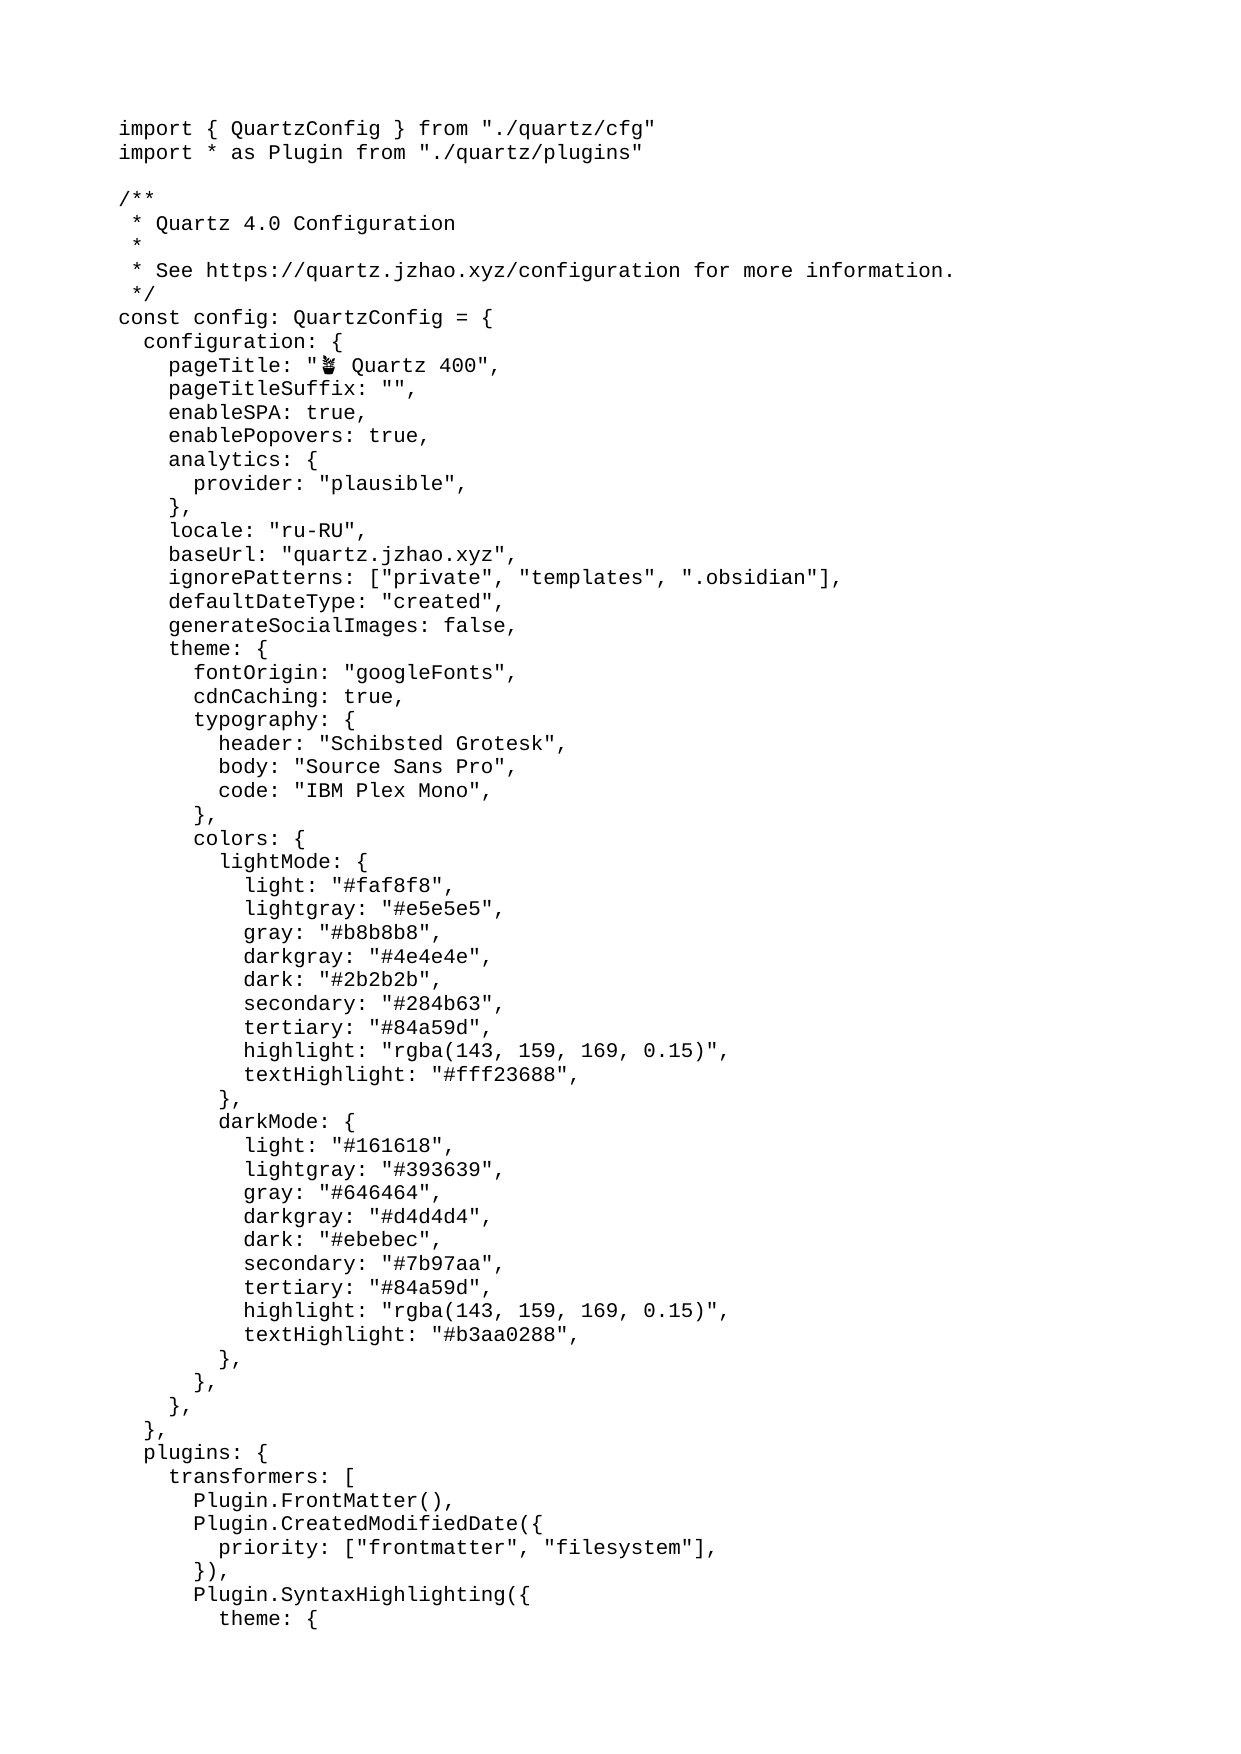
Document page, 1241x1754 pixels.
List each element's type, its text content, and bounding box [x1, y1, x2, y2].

text pageTitleSuffix: "", [118, 378, 1122, 402]
text defaultDateType: "created", [118, 591, 1122, 615]
text configuration: { [118, 331, 1122, 354]
text }, [118, 1395, 1122, 1419]
text secondary: "#7b97aa", [118, 1253, 1122, 1277]
text highlight: "rgba(143, 159, 169, 0.15)", [118, 1300, 1122, 1324]
text darkgray: "#d4d4d4", [118, 1206, 1122, 1229]
text }, [118, 1348, 1122, 1371]
text Plugin.FrontMatter(), [118, 1489, 1122, 1513]
text light: "#161618", [118, 1135, 1122, 1158]
text /** [118, 189, 1122, 213]
text body: "Source Sans Pro", [118, 757, 1122, 780]
text generateSocialImages: false, [118, 615, 1122, 638]
text baseUrl: "quartz.jzhao.xyz", [118, 544, 1122, 567]
text }, [118, 804, 1122, 827]
text dark: "#ebebec", [118, 1229, 1122, 1253]
text highlight: "rgba(143, 159, 169, 0.15)", [118, 1040, 1122, 1064]
text lightMode: { [118, 851, 1122, 875]
text textHighlight: "#b3aa0288", [118, 1324, 1122, 1348]
text ignorePatterns: ["private", "templates", ".obsidian"], [118, 567, 1122, 591]
text textHighlight: "#fff23688", [118, 1064, 1122, 1088]
text transformers: [ [118, 1466, 1122, 1489]
text code: "IBM Plex Mono", [118, 780, 1122, 804]
text dark: "#2b2b2b", [118, 969, 1122, 993]
text light: "#faf8f8", [118, 875, 1122, 898]
text }, [118, 1371, 1122, 1395]
text lightgray: "#e5e5e5", [118, 898, 1122, 922]
text * Quartz 4.0 Configuration [118, 213, 1122, 236]
text gray: "#646464", [118, 1182, 1122, 1206]
text priority: ["frontmatter", "filesystem"], [118, 1537, 1122, 1561]
text gray: "#b8b8b8", [118, 922, 1122, 946]
text typography: { [118, 709, 1122, 733]
text tertiary: "#84a59d", [118, 1277, 1122, 1300]
text theme: { [118, 638, 1122, 662]
text Plugin.CreatedModifiedDate({ [118, 1513, 1122, 1537]
text enableSPA: true, [118, 402, 1122, 426]
text }, [118, 1088, 1122, 1111]
text tertiary: "#84a59d", [118, 1017, 1122, 1040]
text }), [118, 1561, 1122, 1584]
text */ [118, 284, 1122, 307]
text header: "Schibsted Grotesk", [118, 733, 1122, 757]
text theme: { [118, 1608, 1122, 1631]
text * See https://quartz.jzhao.xyz/configuration for more information. [118, 260, 1122, 284]
text analytics: { [118, 449, 1122, 473]
text import { QuartzConfig } from "./quartz/cfg" [118, 118, 1122, 142]
text * [118, 236, 1122, 260]
text Plugin.SyntaxHighlighting({ [118, 1584, 1122, 1608]
text locale: "ru-RU", [118, 520, 1122, 544]
text enablePopovers: true, [118, 426, 1122, 449]
text pageTitle: "🪴 Quartz 400", [118, 354, 1122, 378]
text import * as Plugin from "./quartz/plugins" [118, 142, 1122, 165]
text plugins: { [118, 1442, 1122, 1466]
text darkgray: "#4e4e4e", [118, 946, 1122, 969]
text lightgray: "#393639", [118, 1158, 1122, 1182]
text provider: "plausible", [118, 473, 1122, 496]
text cdnCaching: true, [118, 686, 1122, 709]
text colors: { [118, 827, 1122, 851]
text fontOrigin: "googleFonts", [118, 662, 1122, 686]
text }, [118, 496, 1122, 520]
text darkMode: { [118, 1111, 1122, 1135]
text const config: QuartzConfig = { [118, 307, 1122, 331]
text secondary: "#284b63", [118, 993, 1122, 1017]
text }, [118, 1419, 1122, 1442]
